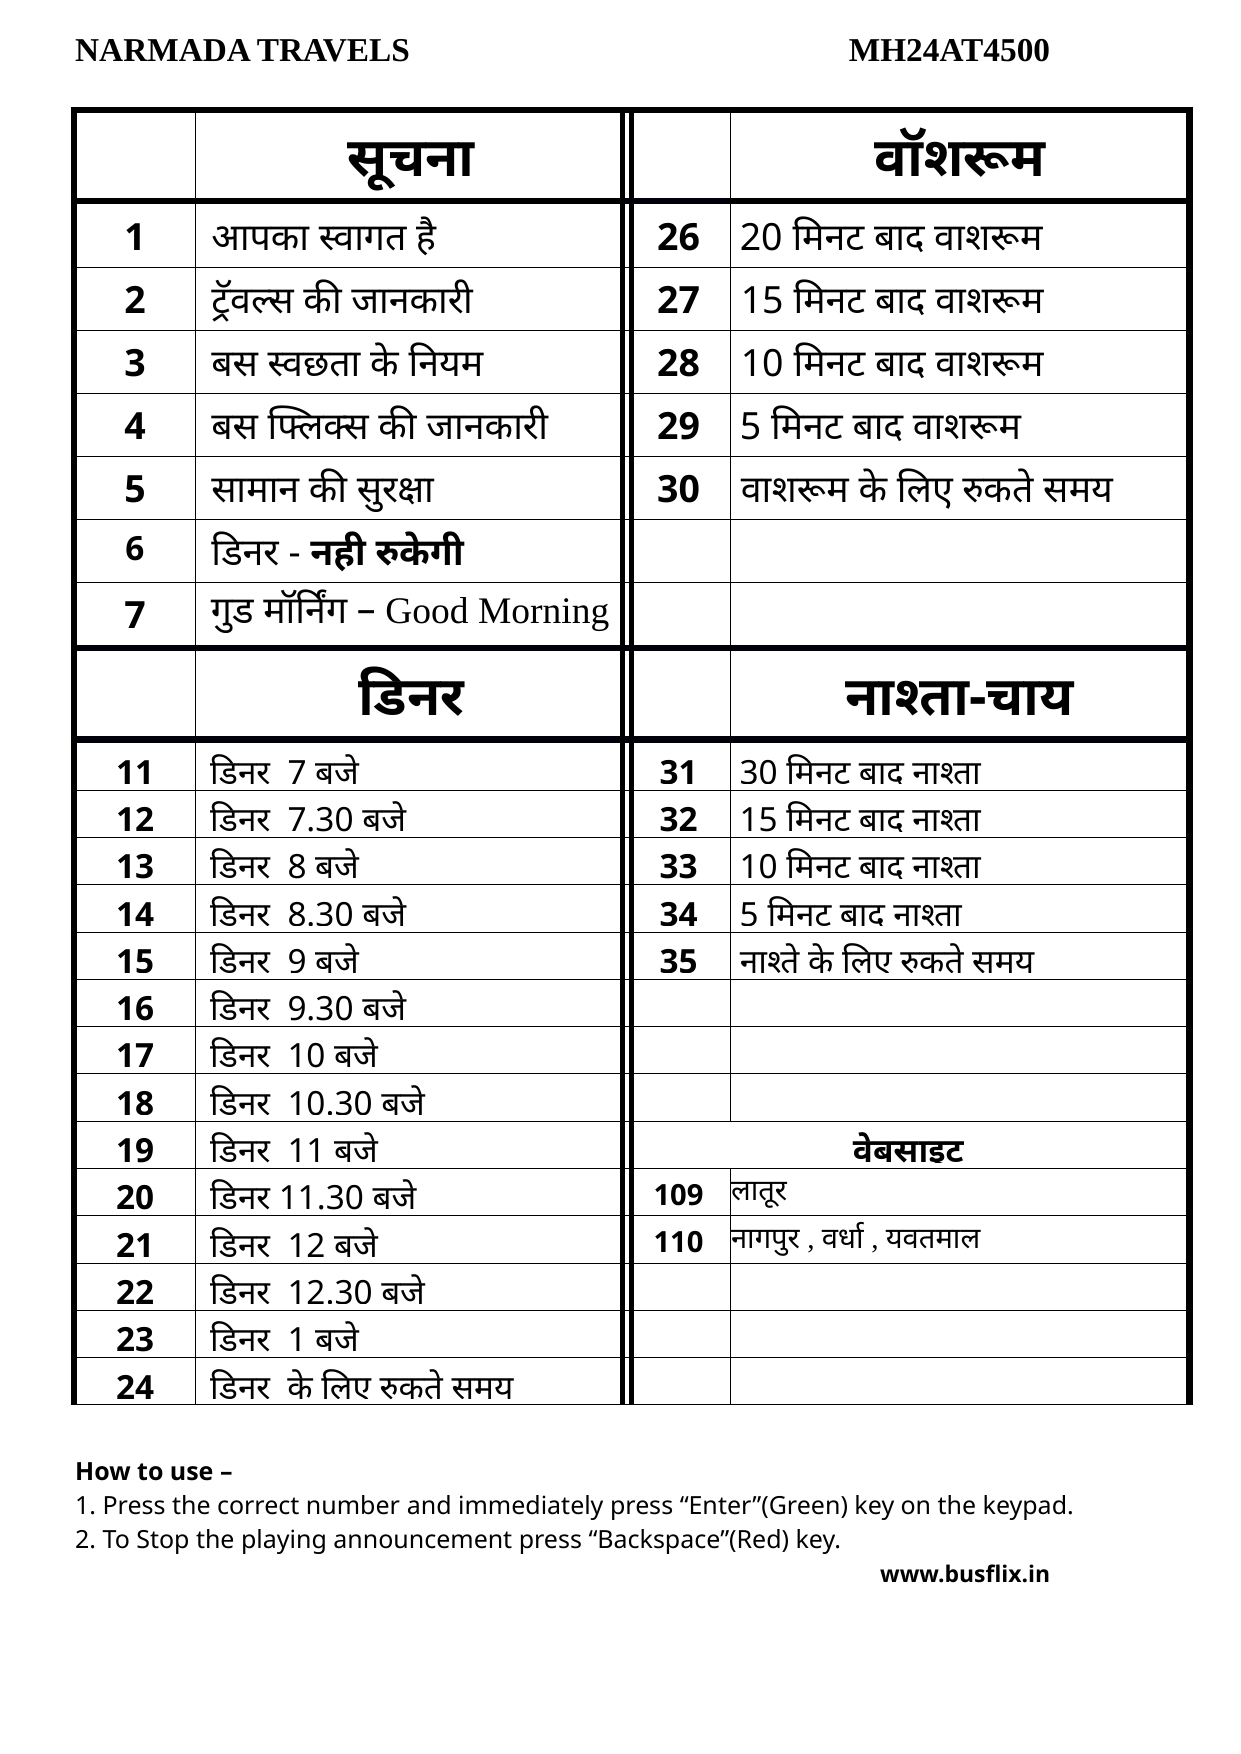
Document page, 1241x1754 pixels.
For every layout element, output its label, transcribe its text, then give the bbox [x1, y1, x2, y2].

table_cell डिनर - नही रुकेगी [196, 520, 620, 582]
table_cell 13 [77, 838, 195, 884]
table_cell 110 [634, 1216, 730, 1262]
table_cell डिनर 7.30 बजे [196, 791, 620, 837]
table_cell डिनर 8 बजे [196, 838, 620, 884]
table_cell 10 मिनट बाद वाशरूम [731, 331, 1186, 393]
table_cell लातूर [731, 1169, 1186, 1215]
table_cell 35 [634, 933, 730, 979]
table_cell 5 मिनट बाद नाश्ता [731, 885, 1186, 931]
table_cell 15 मिनट बाद वाशरूम [731, 268, 1186, 330]
table_cell [634, 1264, 730, 1310]
text 2. To Stop the playing announcement press “Backspace”(Red) key. [75, 1522, 1165, 1556]
table_cell [731, 1358, 1186, 1404]
table_cell [731, 520, 1186, 582]
table_cell 1 [77, 204, 195, 267]
table_cell 29 [634, 394, 730, 456]
table_cell डिनर [196, 651, 620, 736]
table_cell डिनर के लिए रुकते समय [196, 1358, 620, 1404]
table_cell डिनर 8.30 बजे [196, 885, 620, 931]
table_cell डिनर 7 बजे [196, 743, 620, 789]
table_cell डिनर 11 बजे [196, 1122, 620, 1168]
table_cell [731, 980, 1186, 1026]
table_cell [731, 1074, 1186, 1121]
table_cell 30 मिनट बाद नाश्ता [731, 743, 1186, 789]
table_cell नाश्ता-चाय [731, 651, 1186, 736]
table_cell 109 [634, 1169, 730, 1215]
table_cell सामान की सुरक्षा [196, 457, 620, 519]
table_cell 22 [77, 1264, 195, 1310]
table_cell 26 [634, 204, 730, 267]
table_cell वाशरूम के लिए रुकते समय [731, 457, 1186, 519]
table_cell बस फ्लिक्स की जानकारी [196, 394, 620, 456]
table_cell [731, 583, 1186, 645]
table_cell 3 [77, 331, 195, 393]
table_cell 20 [77, 1169, 195, 1215]
table_header [634, 113, 730, 198]
table_cell बस स्वछता के नियम [196, 331, 620, 393]
table_header [77, 113, 195, 198]
table_cell वेबसाइट [634, 1122, 1186, 1168]
table_cell 5 [77, 457, 195, 519]
table_cell 32 [634, 791, 730, 837]
table_cell [634, 1311, 730, 1357]
table_cell 6 [77, 520, 195, 582]
table_cell डिनर 11.30 बजे [196, 1169, 620, 1215]
table_cell 10 मिनट बाद नाश्ता [731, 838, 1186, 884]
table_cell 31 [634, 743, 730, 789]
table_cell [634, 583, 730, 645]
table_cell नाश्ते के लिए रुकते समय [731, 933, 1186, 979]
table_cell [634, 1027, 730, 1073]
table_cell डिनर 9 बजे [196, 933, 620, 979]
table_cell डिनर 9.30 बजे [196, 980, 620, 1026]
table_header सूचना [196, 113, 620, 198]
table_cell 33 [634, 838, 730, 884]
table_cell 16 [77, 980, 195, 1026]
table_cell 21 [77, 1216, 195, 1262]
table_cell 14 [77, 885, 195, 931]
table_cell [731, 1311, 1186, 1357]
table_cell 11 [77, 743, 195, 789]
table_cell 23 [77, 1311, 195, 1357]
table_cell 18 [77, 1074, 195, 1121]
table_cell [634, 520, 730, 582]
table_cell डिनर 1 बजे [196, 1311, 620, 1357]
table_cell गुड मॉर्निंग – Good Morning [196, 583, 620, 645]
table_cell ट्रॅवल्स की जानकारी [196, 268, 620, 330]
table_cell [634, 1358, 730, 1404]
table_cell [731, 1027, 1186, 1073]
table_cell 20 मिनट बाद वाशरूम [731, 204, 1186, 267]
table_cell [634, 1074, 730, 1121]
table_cell 12 [77, 791, 195, 837]
table_cell [77, 651, 195, 736]
table_cell 27 [634, 268, 730, 330]
table_cell 4 [77, 394, 195, 456]
table_cell आपका स्वागत है [196, 204, 620, 267]
table_cell नागपुर , वर्धा , यवतमाल [731, 1216, 1186, 1262]
table_cell 24 [77, 1358, 195, 1404]
table_cell 19 [77, 1122, 195, 1168]
table_cell [634, 651, 730, 736]
table_cell डिनर 12 बजे [196, 1216, 620, 1262]
table_cell 7 [77, 583, 195, 645]
table_cell डिनर 10.30 बजे [196, 1074, 620, 1121]
text 1. Press the correct number and immediately press “Enter”(Green) key on the keypad. [75, 1488, 1165, 1522]
text How to use – [75, 1454, 1165, 1488]
table_header वॉशरूम [731, 113, 1186, 198]
table_cell 5 मिनट बाद वाशरूम [731, 394, 1186, 456]
table_cell 34 [634, 885, 730, 931]
table_cell 17 [77, 1027, 195, 1073]
text www.busflix.in [75, 1556, 1165, 1590]
table_cell 28 [634, 331, 730, 393]
table_cell डिनर 12.30 बजे [196, 1264, 620, 1310]
table_cell 15 [77, 933, 195, 979]
table_cell [731, 1264, 1186, 1310]
table_cell डिनर 10 बजे [196, 1027, 620, 1073]
table_cell 30 [634, 457, 730, 519]
table_cell [634, 980, 730, 1026]
table_cell 15 मिनट बाद नाश्ता [731, 791, 1186, 837]
table_cell 2 [77, 268, 195, 330]
